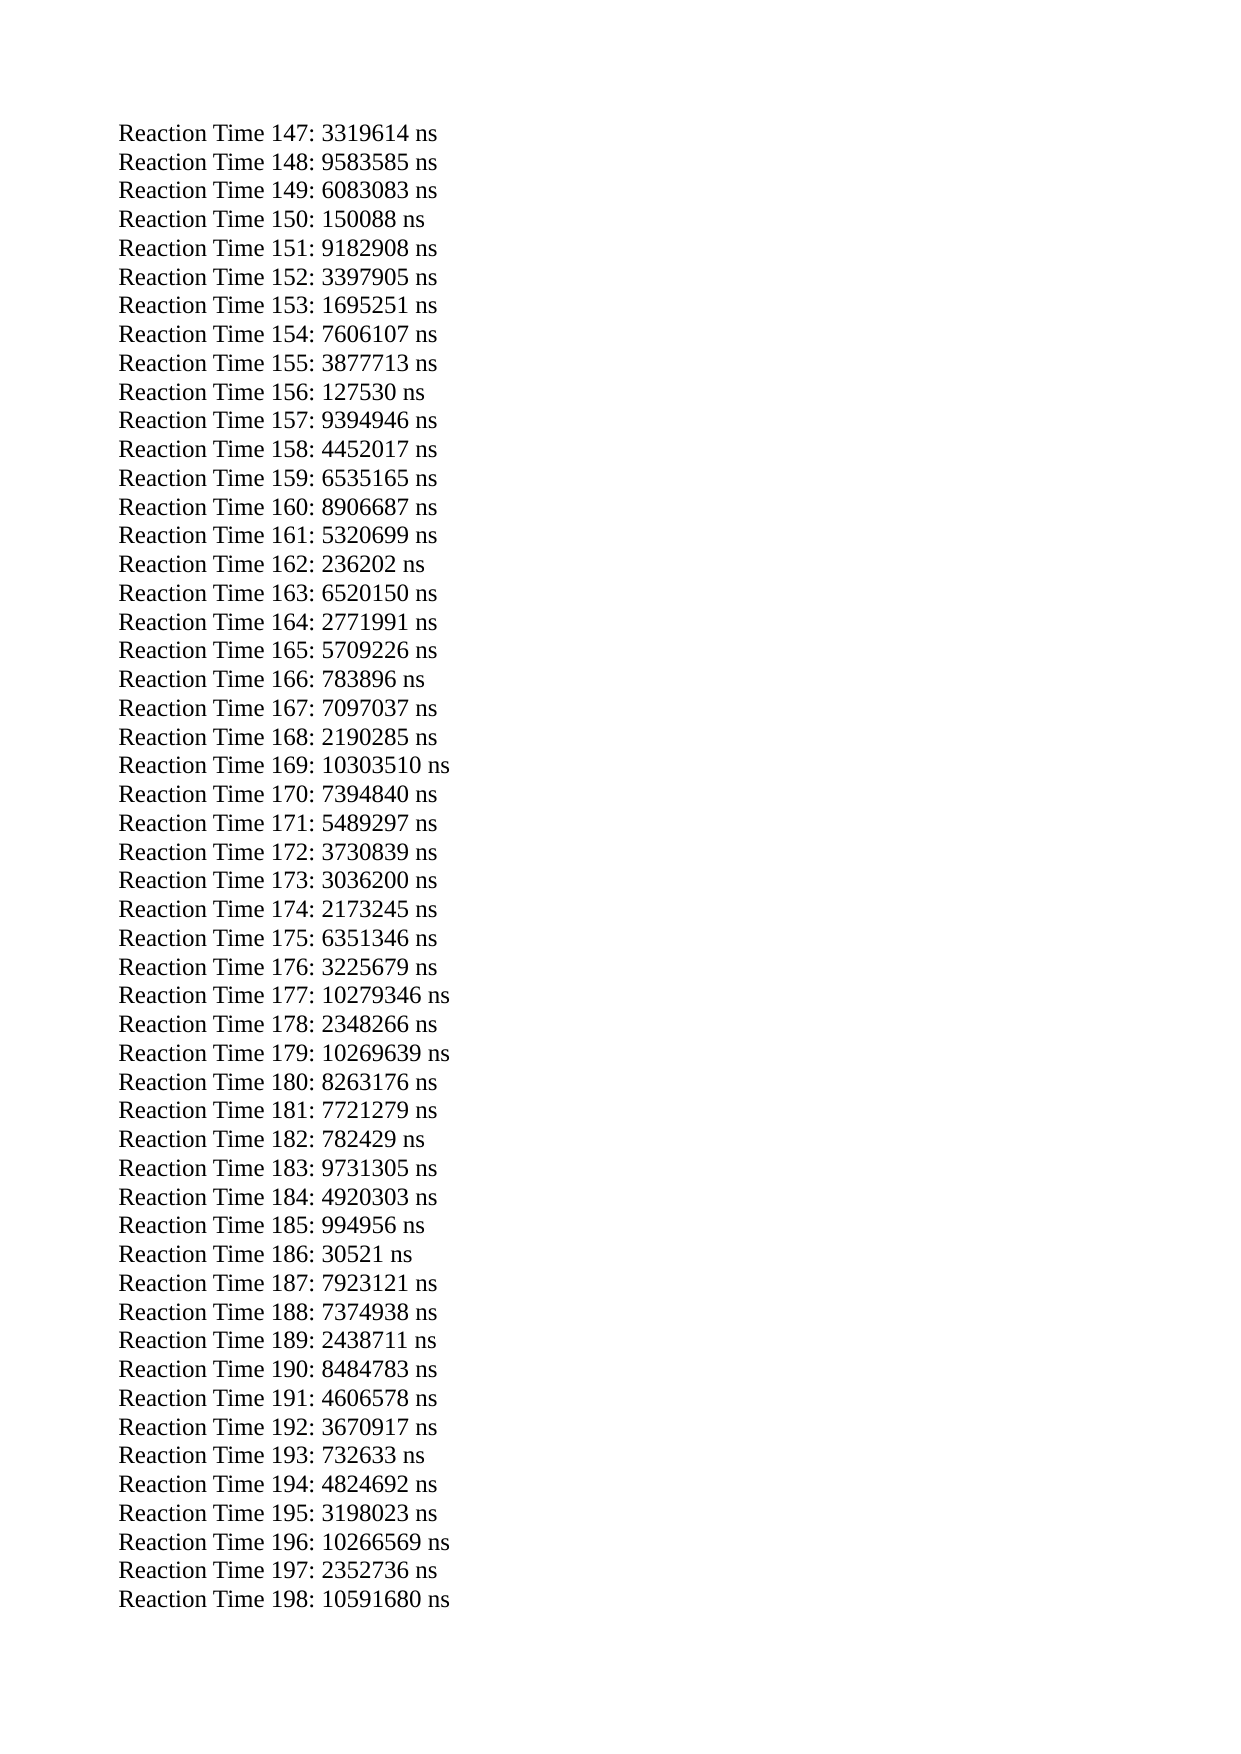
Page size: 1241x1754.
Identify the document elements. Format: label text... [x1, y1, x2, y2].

text Reaction Time 147: 3319614 ns [118, 118, 1122, 147]
text Reaction Time 155: 3877713 ns [118, 348, 1122, 377]
text Reaction Time 185: 994956 ns [118, 1211, 1122, 1239]
text Reaction Time 173: 3036200 ns [118, 866, 1122, 894]
text Reaction Time 176: 3225679 ns [118, 952, 1122, 981]
text Reaction Time 182: 782429 ns [118, 1124, 1122, 1153]
text Reaction Time 177: 10279346 ns [118, 981, 1122, 1009]
text Reaction Time 172: 3730839 ns [118, 837, 1122, 866]
text Reaction Time 159: 6535165 ns [118, 463, 1122, 492]
text Reaction Time 152: 3397905 ns [118, 262, 1122, 291]
text Reaction Time 178: 2348266 ns [118, 1009, 1122, 1038]
text Reaction Time 194: 4824692 ns [118, 1469, 1122, 1498]
text Reaction Time 181: 7721279 ns [118, 1096, 1122, 1124]
text Reaction Time 171: 5489297 ns [118, 808, 1122, 837]
text Reaction Time 160: 8906687 ns [118, 492, 1122, 521]
text Reaction Time 149: 6083083 ns [118, 176, 1122, 204]
text Reaction Time 193: 732633 ns [118, 1441, 1122, 1469]
text Reaction Time 188: 7374938 ns [118, 1297, 1122, 1326]
text Reaction Time 190: 8484783 ns [118, 1354, 1122, 1383]
text Reaction Time 196: 10266569 ns [118, 1527, 1122, 1556]
text Reaction Time 148: 9583585 ns [118, 147, 1122, 176]
text Reaction Time 174: 2173245 ns [118, 894, 1122, 923]
text Reaction Time 158: 4452017 ns [118, 434, 1122, 463]
text Reaction Time 169: 10303510 ns [118, 751, 1122, 779]
text Reaction Time 184: 4920303 ns [118, 1182, 1122, 1211]
text Reaction Time 187: 7923121 ns [118, 1268, 1122, 1297]
text Reaction Time 197: 2352736 ns [118, 1556, 1122, 1584]
text Reaction Time 195: 3198023 ns [118, 1498, 1122, 1527]
text Reaction Time 166: 783896 ns [118, 664, 1122, 693]
text Reaction Time 153: 1695251 ns [118, 291, 1122, 319]
text Reaction Time 180: 8263176 ns [118, 1067, 1122, 1096]
text Reaction Time 162: 236202 ns [118, 549, 1122, 578]
text Reaction Time 189: 2438711 ns [118, 1326, 1122, 1354]
text Reaction Time 198: 10591680 ns [118, 1584, 1122, 1613]
text Reaction Time 186: 30521 ns [118, 1239, 1122, 1268]
text Reaction Time 179: 10269639 ns [118, 1038, 1122, 1067]
text Reaction Time 156: 127530 ns [118, 377, 1122, 406]
text Reaction Time 165: 5709226 ns [118, 636, 1122, 664]
text Reaction Time 168: 2190285 ns [118, 722, 1122, 751]
text Reaction Time 183: 9731305 ns [118, 1153, 1122, 1182]
text Reaction Time 191: 4606578 ns [118, 1383, 1122, 1412]
text Reaction Time 164: 2771991 ns [118, 607, 1122, 636]
text Reaction Time 192: 3670917 ns [118, 1412, 1122, 1441]
text Reaction Time 157: 9394946 ns [118, 406, 1122, 434]
text Reaction Time 150: 150088 ns [118, 204, 1122, 233]
text Reaction Time 151: 9182908 ns [118, 233, 1122, 262]
text Reaction Time 167: 7097037 ns [118, 693, 1122, 722]
text Reaction Time 161: 5320699 ns [118, 521, 1122, 549]
text Reaction Time 170: 7394840 ns [118, 779, 1122, 808]
text Reaction Time 154: 7606107 ns [118, 319, 1122, 348]
text Reaction Time 175: 6351346 ns [118, 923, 1122, 952]
text Reaction Time 163: 6520150 ns [118, 578, 1122, 607]
